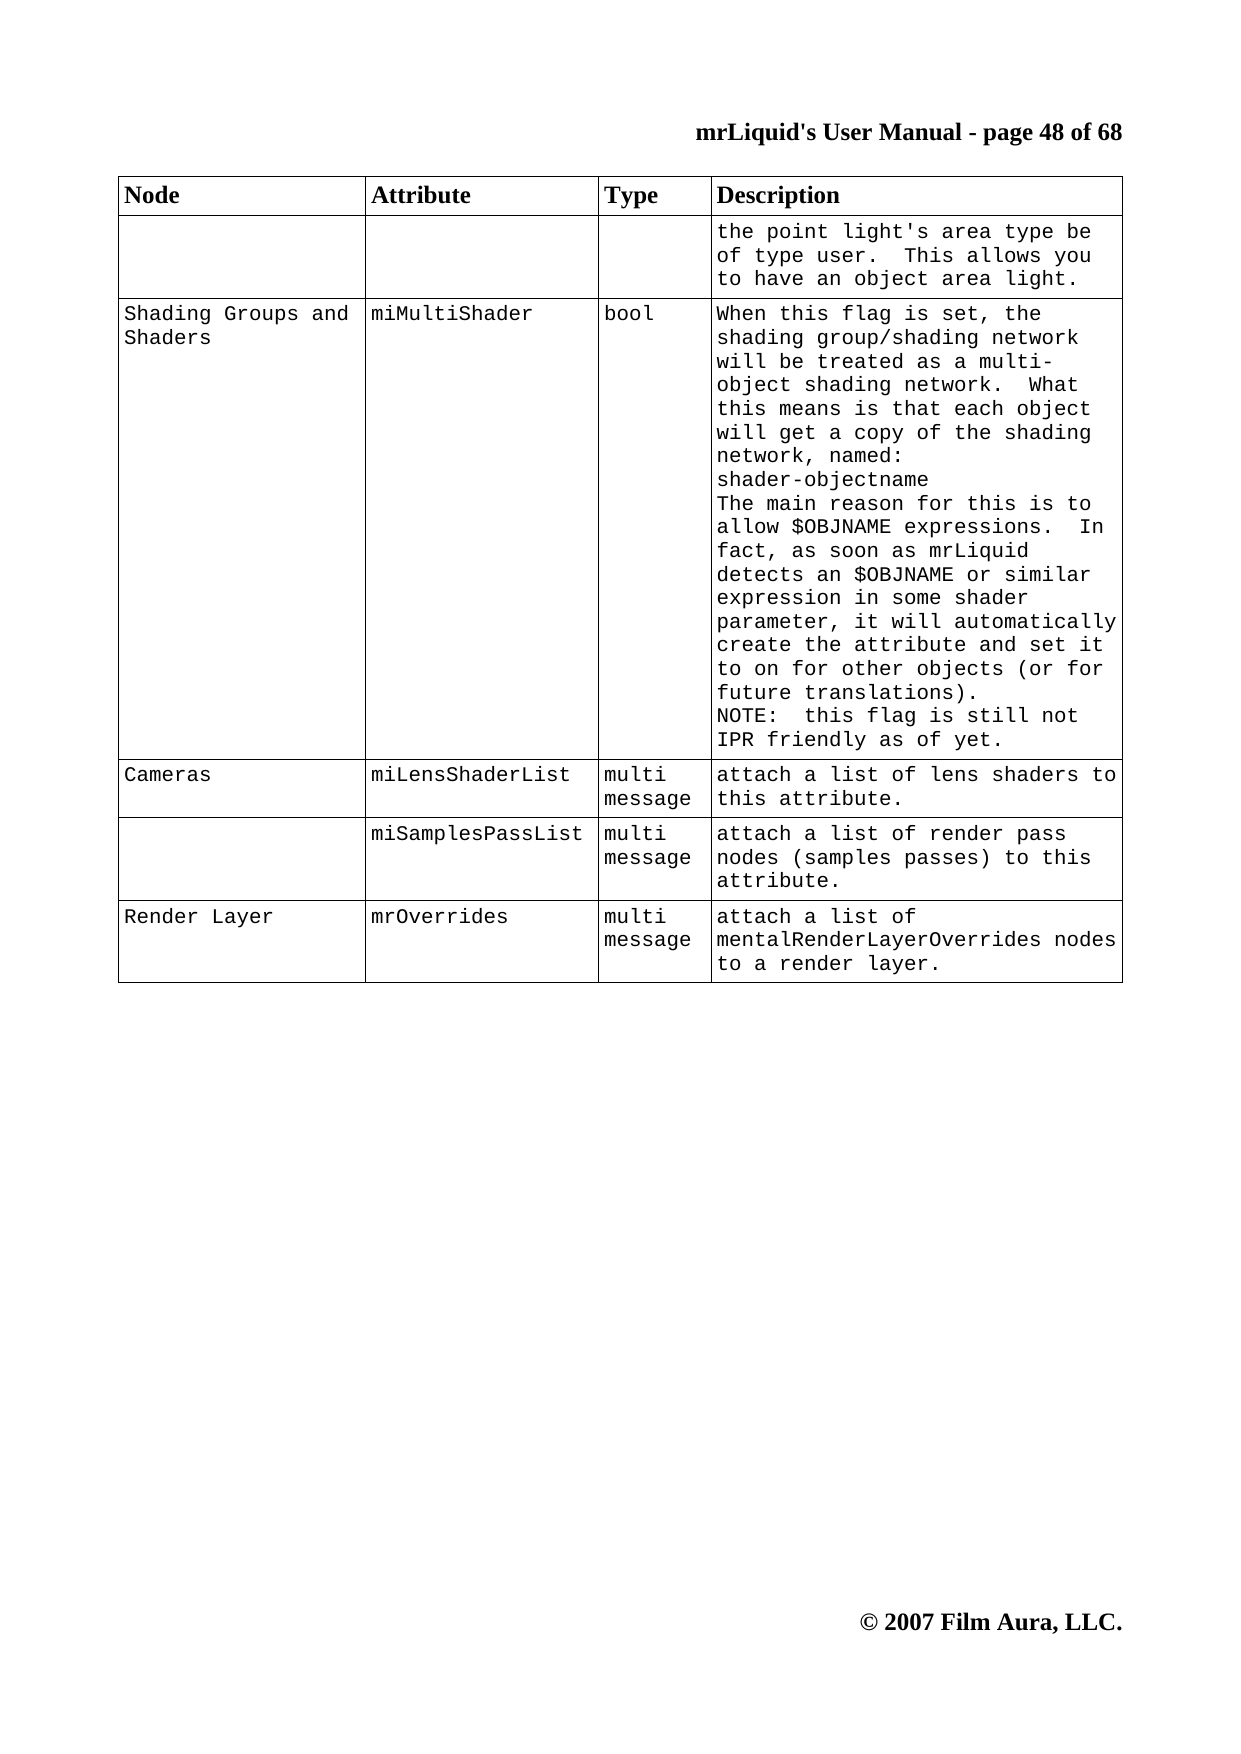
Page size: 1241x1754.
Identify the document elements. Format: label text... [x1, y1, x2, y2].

table_header Attribute [366, 177, 598, 215]
table_cell [119, 818, 365, 900]
table_header Type [599, 177, 711, 215]
table_cell attach a list of mentalRenderLayerOverrides nodes to a render layer. [712, 901, 1122, 982]
table_cell attach a list of lens shaders to this attribute. [712, 760, 1122, 817]
table_cell mrOverrides [366, 901, 598, 982]
table_cell miMultiShader [366, 299, 598, 758]
table_cell Render Layer [119, 901, 365, 982]
table_cell [599, 216, 711, 298]
table_cell multi message [599, 901, 711, 982]
table_cell multi message [599, 818, 711, 900]
table_cell Shading Groups and Shaders [119, 299, 365, 758]
table_header Node [119, 177, 365, 215]
table_cell miSamplesPassList [366, 818, 598, 900]
table_cell miLensShaderList [366, 760, 598, 817]
table_cell [119, 216, 365, 298]
table_cell When this flag is set, the shading group/shading network will be treated as a multi-object shading network. What this means is that each object will get a copy of the shading network, named: shader-objectname The main reason for this is to allow $OBJNAME expressions. In fact, as soon as mrLiquid detects an $OBJNAME or similar expression in some shader parameter, it will automatically create the attribute and set it to on for other objects (or for future translations). NOTE: this flag is still not IPR friendly as of yet. [712, 299, 1122, 758]
table_cell multi message [599, 760, 711, 817]
table_cell bool [599, 299, 711, 758]
table_cell [366, 216, 598, 298]
table_header Description [712, 177, 1122, 215]
table_cell Cameras [119, 760, 365, 817]
table_cell attach a list of render pass nodes (samples passes) to this attribute. [712, 818, 1122, 900]
table_cell the point light's area type be of type user. This allows you to have an object area light. [712, 216, 1122, 298]
